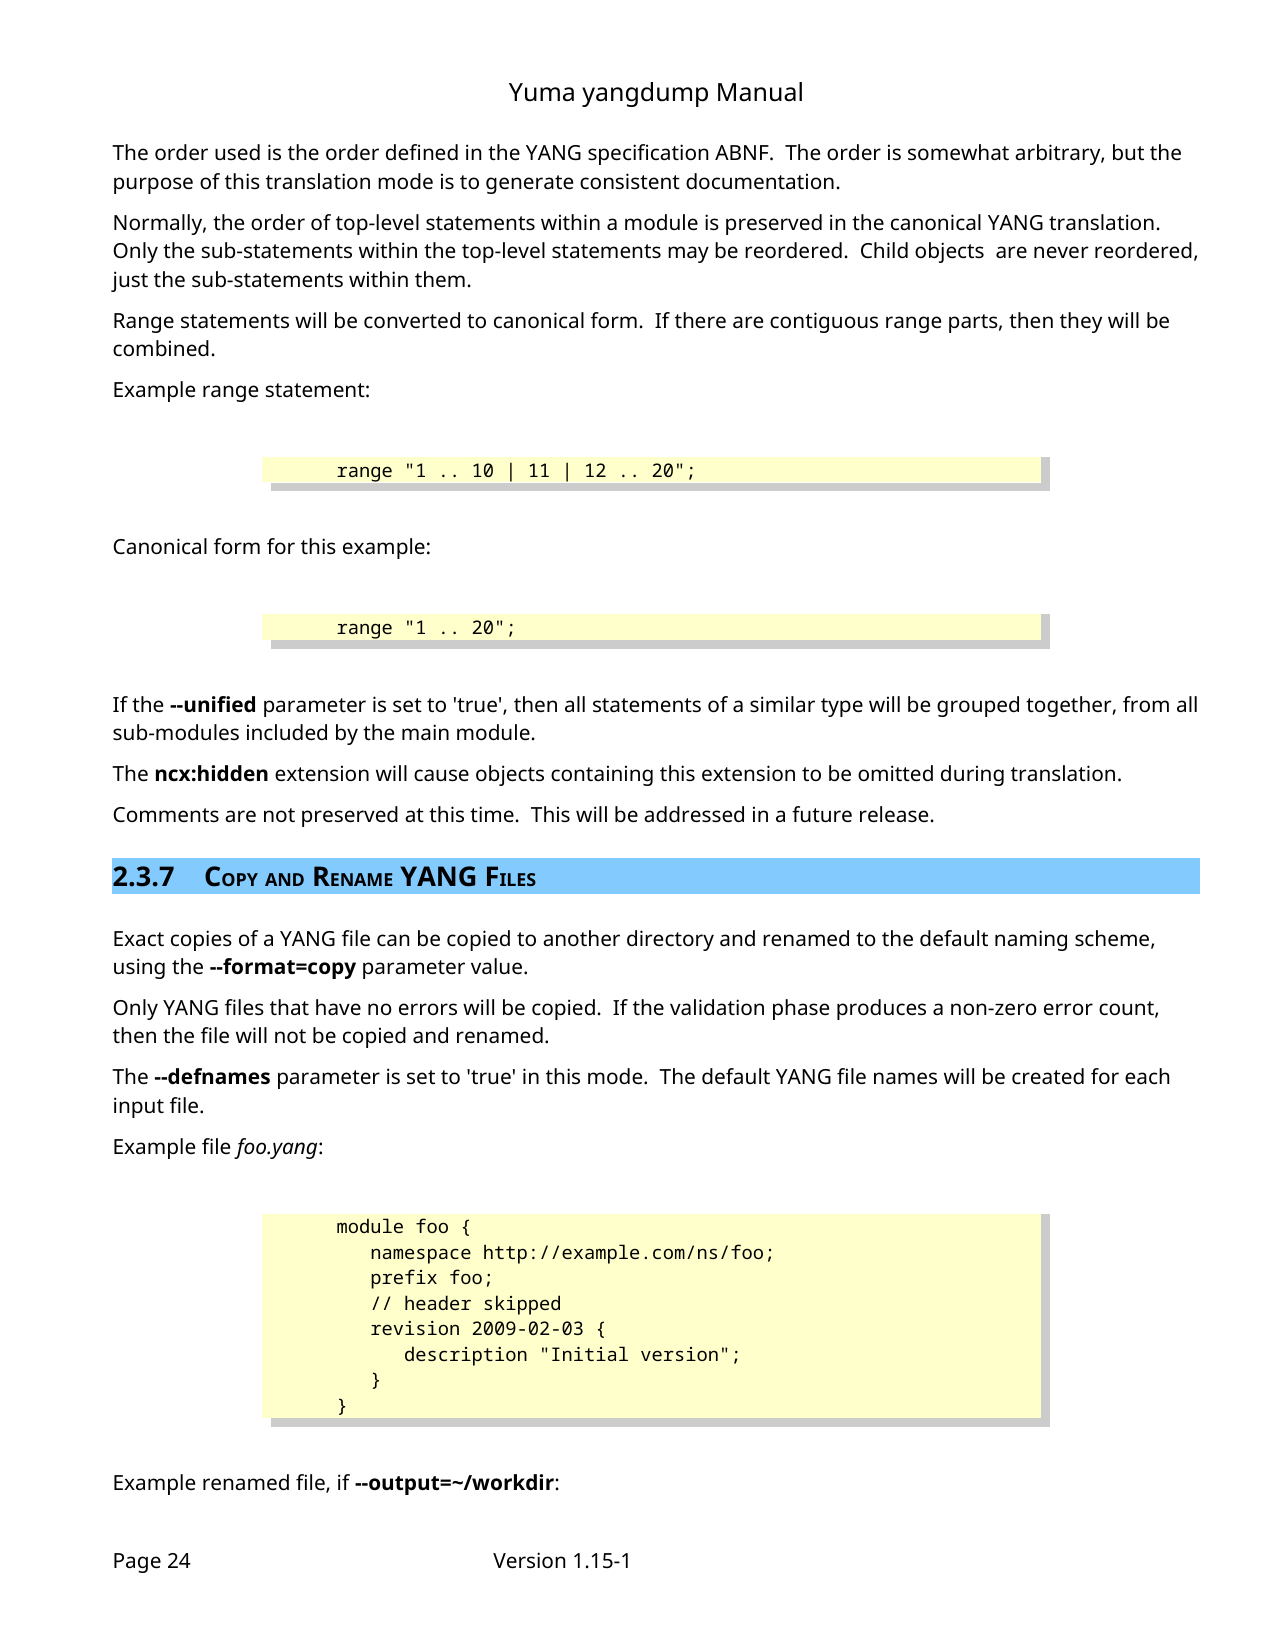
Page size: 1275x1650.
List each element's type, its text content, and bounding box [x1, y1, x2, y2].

text namespace http://example.com/ns/foo; [262, 1239, 1041, 1265]
text range "1 .. 20"; [262, 614, 1041, 640]
text range "1 .. 10 | 11 | 12 .. 20"; [262, 457, 1041, 482]
text Example renamed file, if --output=~/workdir: [112, 1468, 1200, 1496]
text module foo { [262, 1214, 1041, 1239]
text } [262, 1367, 1041, 1392]
text Canonical form for this example: [112, 532, 1200, 561]
text Only YANG files that have no errors will be copied. If the validation phase produces a non-zero error count, then the file will not be copied and renamed. [112, 993, 1200, 1050]
text Example file foo.yang: [112, 1132, 1200, 1160]
text Exact copies of a YANG file can be copied to another directory and renamed to the default naming scheme, using the --format=copy parameter value. [112, 924, 1200, 981]
text The --defnames parameter is set to 'true' in this mode. The default YANG file names will be created for each input file. [112, 1062, 1200, 1119]
text Comments are not preserved at this time. This will be addressed in a future release. [112, 800, 1200, 828]
text Range statements will be converted to canonical form. If there are contiguous range parts, then they will be combined. [112, 306, 1200, 363]
text If the --unified parameter is set to 'true', then all statements of a similar type will be grouped together, from all sub-modules included by the main module. [112, 690, 1200, 747]
text The ncx:hidden extension will cause objects containing this extension to be omitted during translation. [112, 759, 1200, 787]
subtitle Copy and Rename YANG Files [112, 858, 1200, 894]
text description "Initial version"; [262, 1341, 1041, 1367]
text Example range statement: [112, 375, 1200, 403]
text // header skipped [262, 1290, 1041, 1316]
text prefix foo; [262, 1265, 1041, 1290]
text The order used is the order defined in the YANG specification ABNF. The order is somewhat arbitrary, but the purpose of this translation mode is to generate consistent documentation. [112, 138, 1200, 195]
text revision 2009-02-03 { [262, 1316, 1041, 1341]
text } [262, 1392, 1041, 1418]
text Normally, the order of top-level statements within a module is preserved in the canonical YANG translation. Only the sub-statements within the top-level statements may be reordered. Child objects are never reordered, just the sub-statements within them. [112, 208, 1200, 293]
